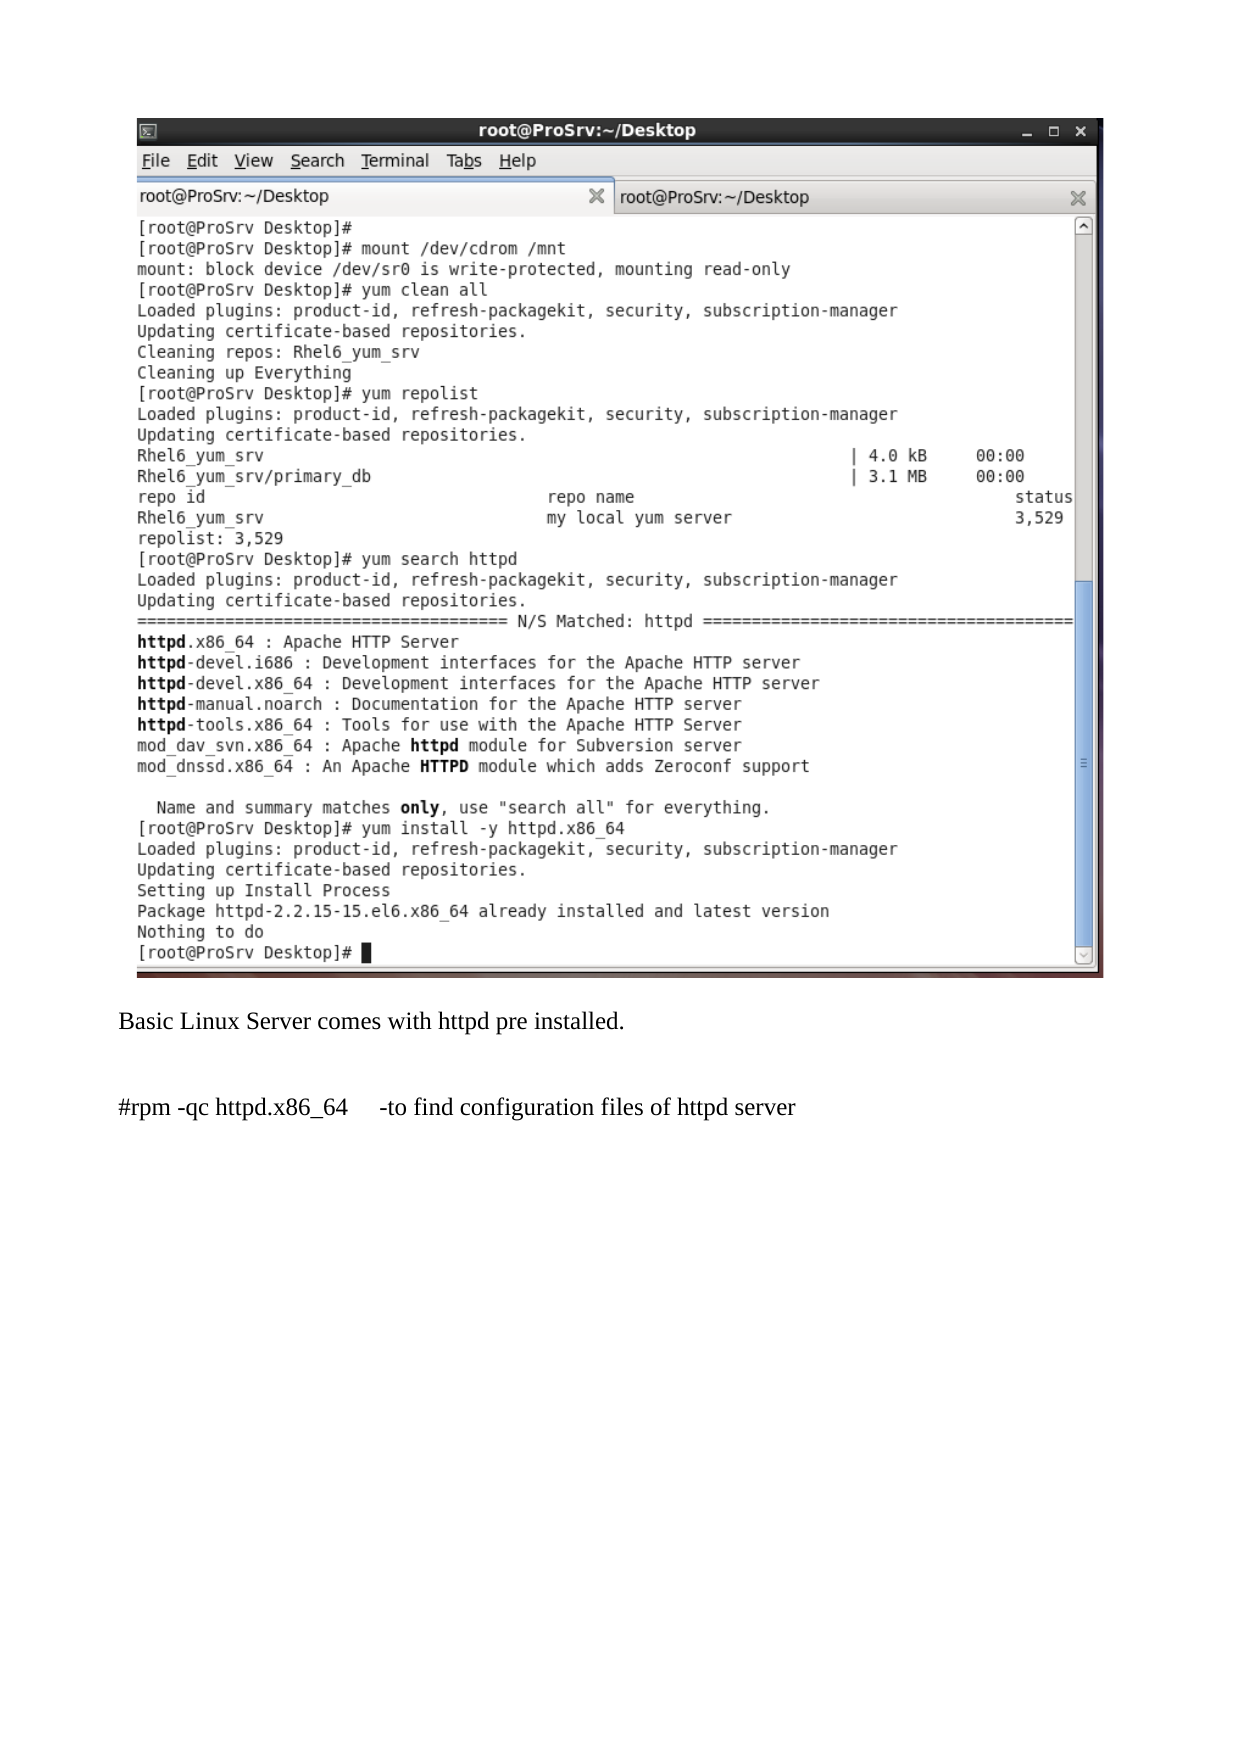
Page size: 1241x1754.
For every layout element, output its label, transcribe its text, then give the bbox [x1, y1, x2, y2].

text Basic Linux Server comes with httpd pre installed. [118, 1006, 1122, 1035]
picture [136, 118, 1104, 978]
text #rpm -qc httpd.x86_64 -to find configuration files of httpd server [118, 1092, 1122, 1121]
